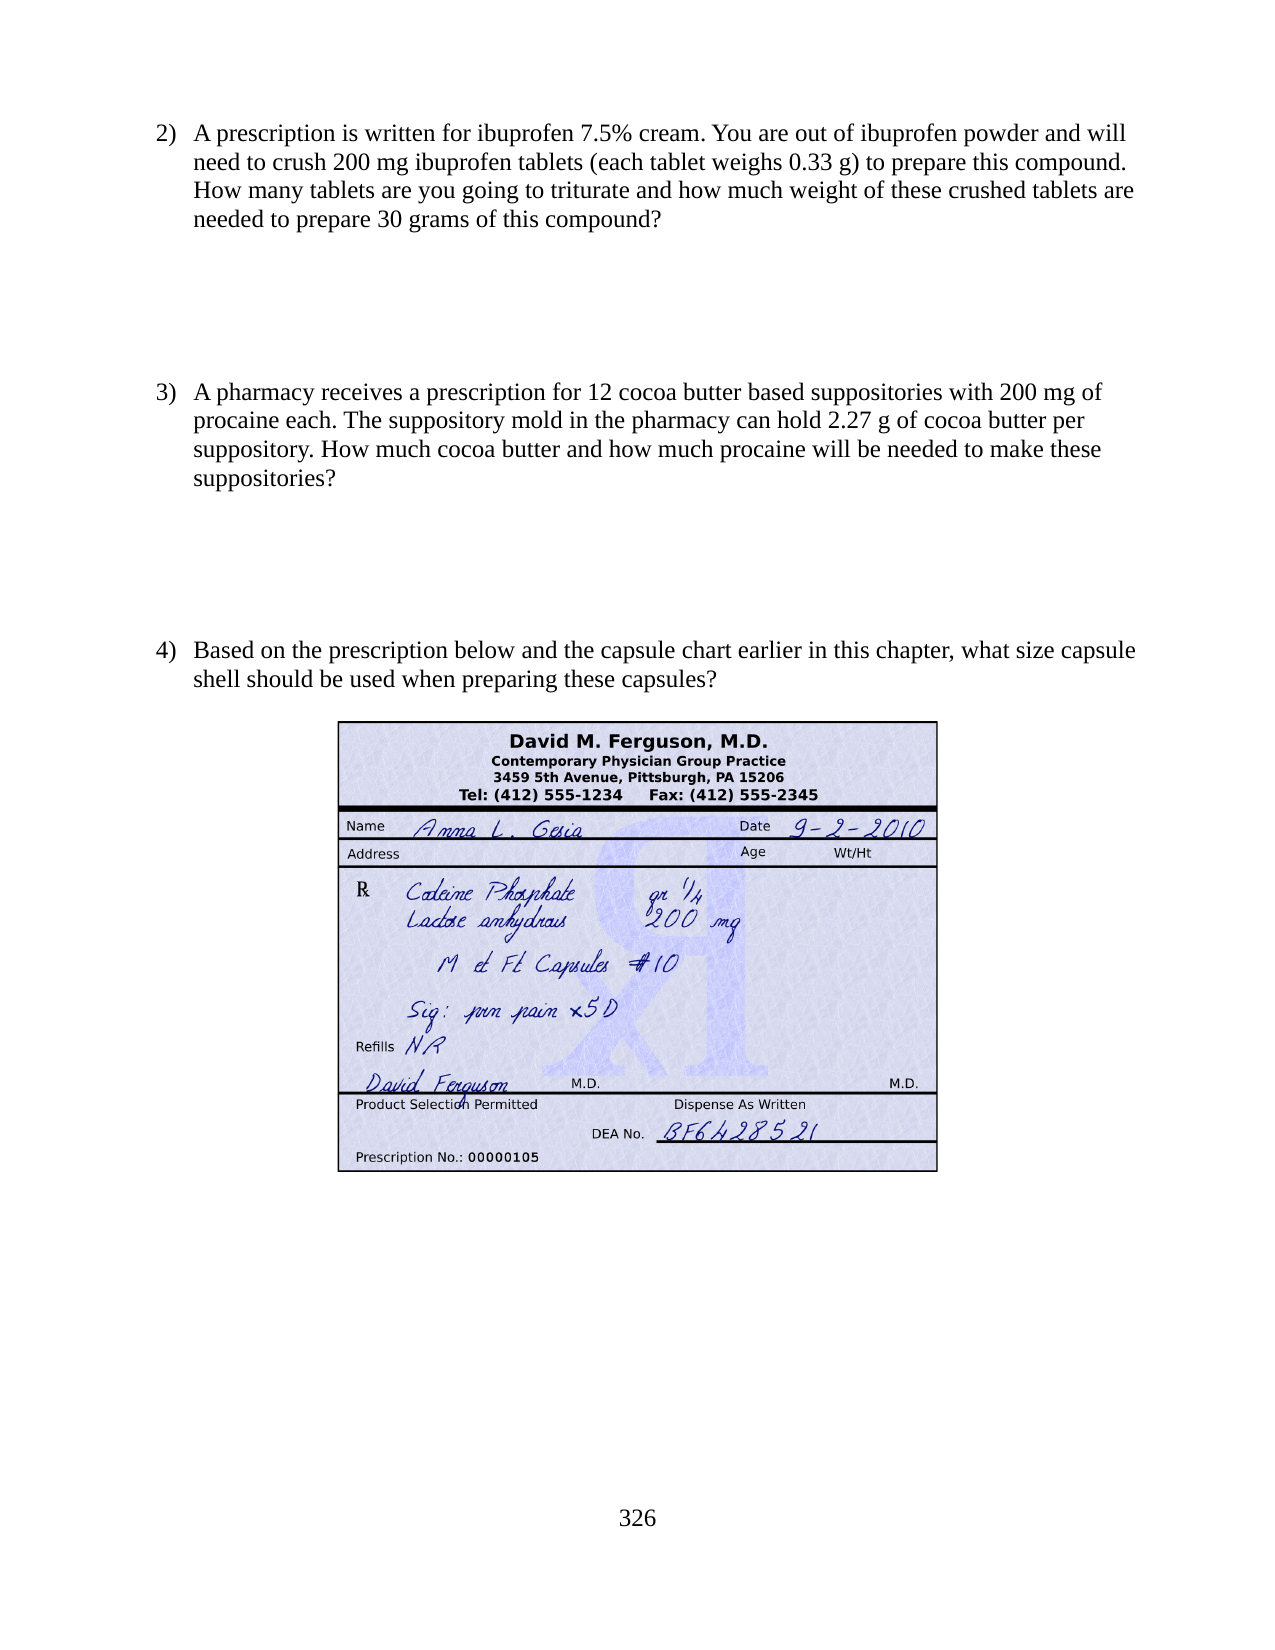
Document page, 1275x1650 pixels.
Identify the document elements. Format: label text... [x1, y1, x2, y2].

list Based on the prescription below and the capsule chart earlier in this chapter, what size capsule shell should be used when preparing these capsules? [156, 636, 1157, 693]
picture [337, 721, 938, 1172]
list A pharmacy receives a prescription for 12 cocoa butter based suppositories with 200 mg of procaine each. The suppository mold in the pharmacy can hold 2.27 g of cocoa butter per suppository. How much cocoa butter and how much procaine will be needed to make these suppositories? [156, 377, 1157, 492]
list A prescription is written for ibuprofen 7.5% cream. You are out of ibuprofen powder and will need to crush 200 mg ibuprofen tablets (each tablet weighs 0.33 g) to prepare this compound. How many tablets are you going to triturate and how much weight of these crushed tablets are needed to prepare 30 grams of this compound? [156, 118, 1157, 233]
